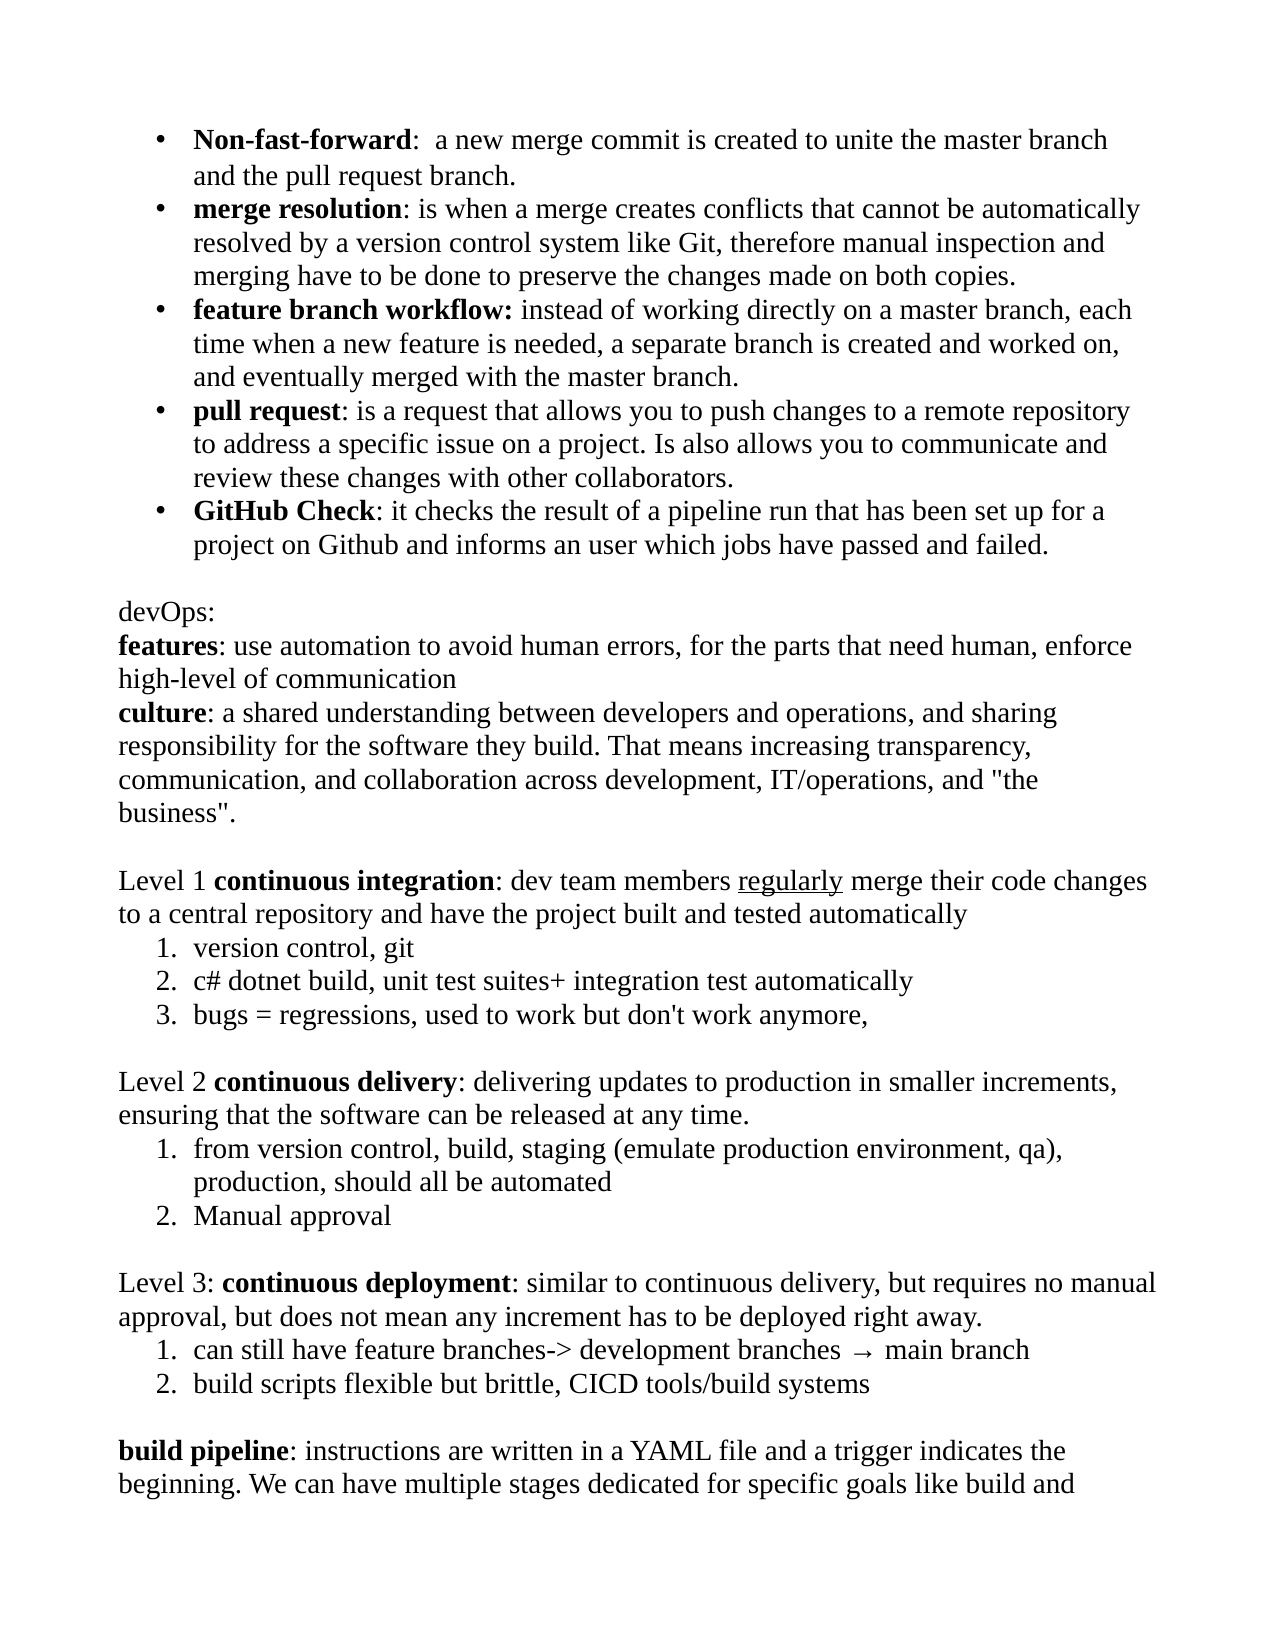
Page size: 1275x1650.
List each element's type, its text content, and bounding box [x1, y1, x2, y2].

list Manual approval [156, 1198, 1157, 1232]
list GitHub Check: it checks the result of a pipeline run that has been set up for a project on Github and informs an user which jobs have passed and failed. [156, 493, 1157, 561]
list merge resolution: is when a merge creates conflicts that cannot be automatically resolved by a version control system like Git, therefore manual inspection and merging have to be done to preserve the changes made on both copies. [156, 191, 1157, 292]
text Level 2 continuous delivery: delivering updates to production in smaller increments, ensuring that the software can be released at any time. [118, 1064, 1157, 1131]
list bugs = regressions, used to work but don't work anymore, [156, 997, 1157, 1030]
list can still have feature branches-> development branches → main branch [156, 1332, 1157, 1366]
text features: use automation to avoid human errors, for the parts that need human, enforce high-level of communication [118, 628, 1157, 695]
list c# dotnet build, unit test suites+ integration test automatically [156, 963, 1157, 997]
list build scripts flexible but brittle, CICD tools/build systems [156, 1366, 1157, 1399]
text Level 1 continuous integration: dev team members regularly merge their code changes to a central repository and have the project built and tested automatically [118, 863, 1157, 930]
list feature branch workflow: instead of working directly on a master branch, each time when a new feature is needed, a separate branch is created and worked on, and eventually merged with the master branch. [156, 292, 1157, 393]
list from version control, build, staging (emulate production environment, qa), production, should all be automated [156, 1131, 1157, 1198]
list Non-fast-forward: a new merge commit is created to unite the master branch and the pull request branch. [156, 118, 1157, 191]
text devOps: [118, 594, 1157, 628]
list pull request: is a request that allows you to push changes to a remote repository to address a specific issue on a project. Is also allows you to communicate and review these changes with other collaborators. [156, 393, 1157, 493]
list version control, git [156, 930, 1157, 963]
text culture: a shared understanding between developers and operations, and sharing responsibility for the software they build. That means increasing transparency, communication, and collaboration across development, IT/operations, and "the business". [118, 695, 1157, 829]
text build pipeline: instructions are written in a YAML file and a trigger indicates the beginning. We can have multiple stages dedicated for specific goals like build and [118, 1433, 1157, 1500]
text Level 3: continuous deployment: similar to continuous delivery, but requires no manual approval, but does not mean any increment has to be deployed right away. [118, 1265, 1157, 1332]
